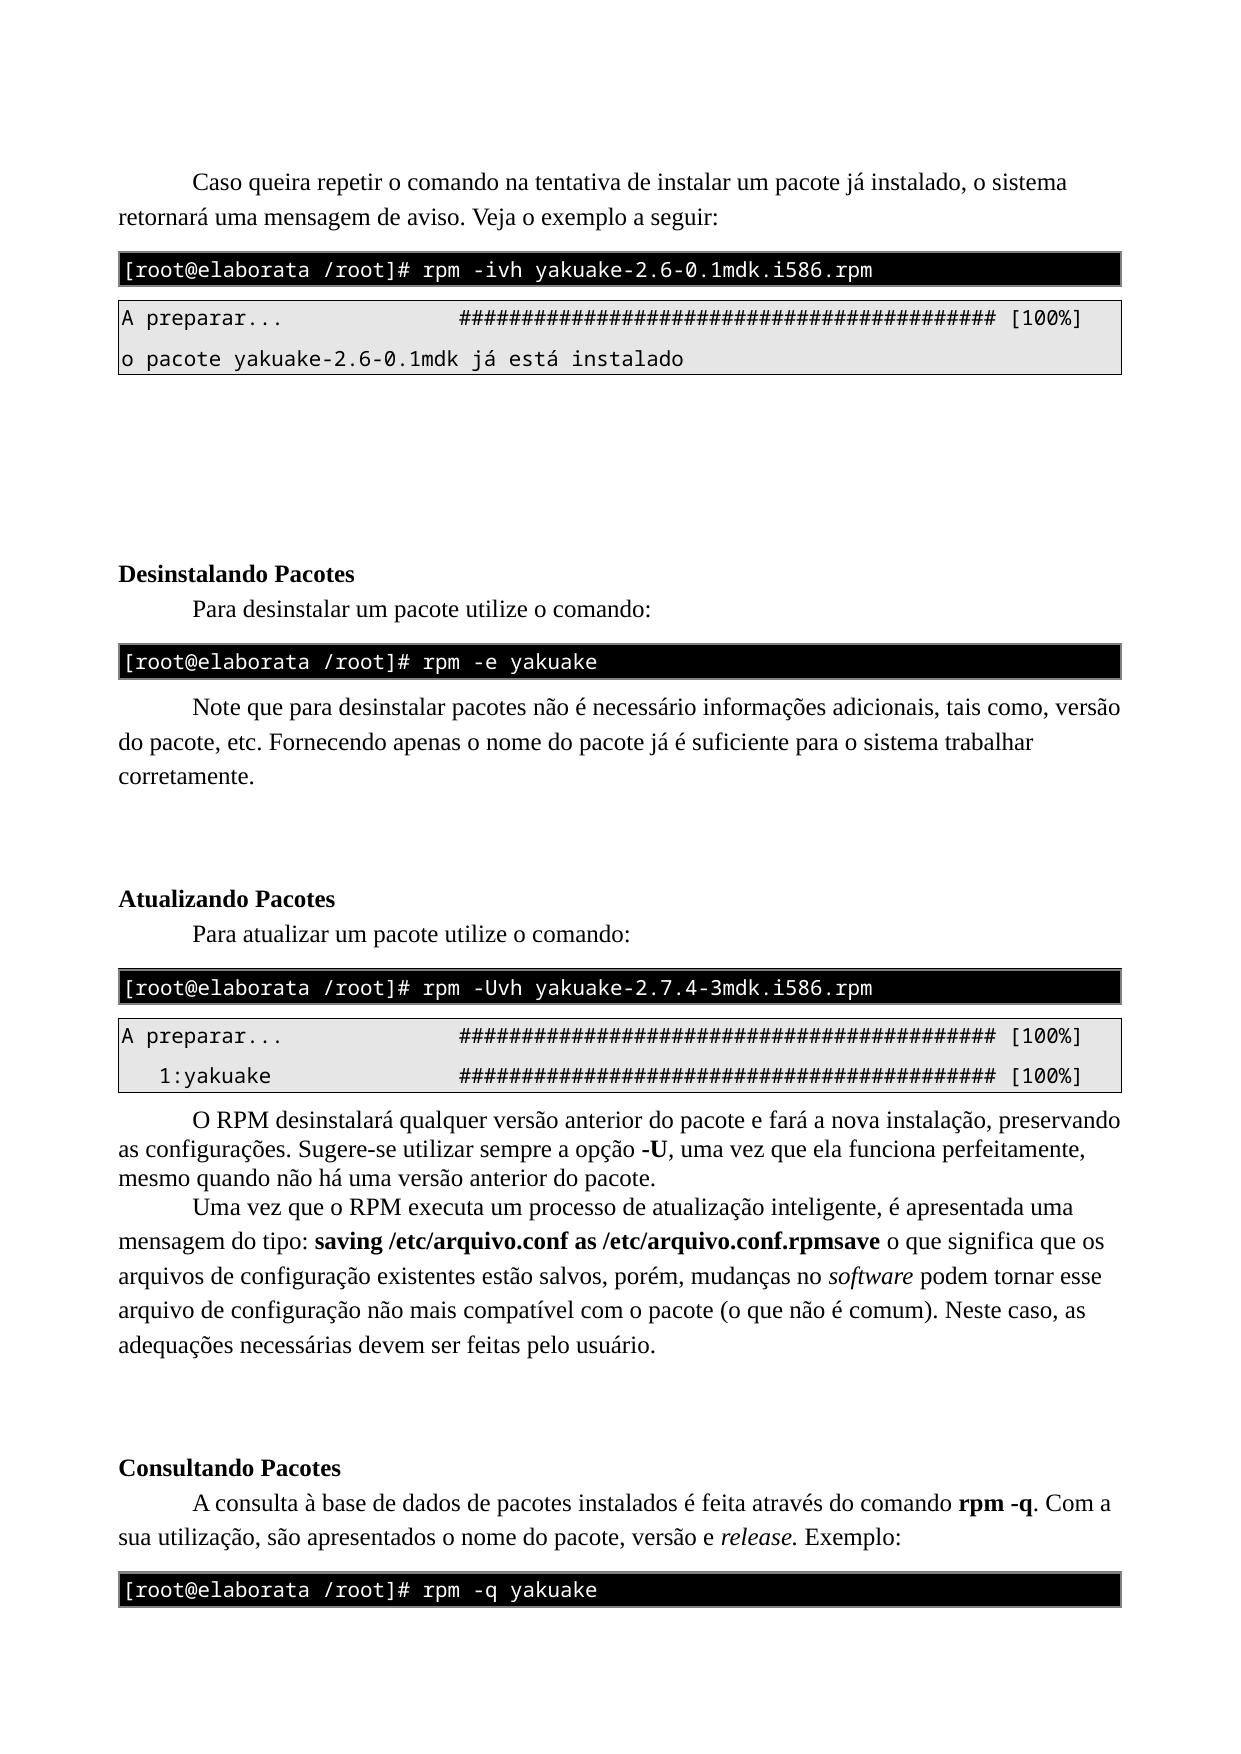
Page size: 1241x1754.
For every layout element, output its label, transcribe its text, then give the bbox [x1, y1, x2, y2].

text Para desinstalar um pacote utilize o comando: [118, 594, 1122, 623]
text [root@elaborata /root]# rpm -e yakuake [120, 645, 1120, 678]
text [root@elaborata /root]# rpm -ivh yakuake-2.6-0.1mdk.i586.rpm [120, 253, 1120, 285]
text [root@elaborata /root]# rpm -q yakuake [120, 1574, 1120, 1606]
subtitle Atualizando Pacotes [118, 884, 1122, 913]
text A preparar... ########################################### [100%] [119, 301, 1121, 331]
text O RPM desinstalará qualquer versão anterior do pacote e fará a nova instalação, preservando as configurações. Sugere-se utilizar sempre a opção -U, uma vez que ela funciona perfeitamente, mesmo quando não há uma versão anterior do pacote. [118, 1106, 1122, 1192]
text Caso queira repetir o comando na tentativa de instalar um pacote já instalado, o sistema retornará uma mensagem de aviso. Veja o exemplo a seguir: [118, 167, 1122, 230]
text Note que para desinstalar pacotes não é necessário informações adicionais, tais como, versão do pacote, etc. Fornecendo apenas o nome do pacote já é suficiente para o sistema trabalhar corretamente. [118, 692, 1122, 790]
text A consulta à base de dados de pacotes instalados é feita através do comando rpm -q. Com a sua utilização, são apresentados o nome do pacote, versão e release. Exemplo: [118, 1488, 1122, 1551]
subtitle Consultando Pacotes [118, 1453, 1122, 1482]
text [root@elaborata /root]# rpm -Uvh yakuake-2.7.4-3mdk.i586.rpm [120, 971, 1120, 1003]
text 1:yakuake ########################################### [100%] [119, 1058, 1121, 1092]
text Para atualizar um pacote utilize o comando: [118, 919, 1122, 948]
text Uma vez que o RPM executa um processo de atualização inteligente, é apresentada uma mensagem do tipo: saving /etc/arquivo.conf as /etc/arquivo.conf.rpmsave o que significa que os arquivos de configuração existentes estão salvos, porém, mudanças no software podem tornar esse arquivo de configuração não mais compatível com o pacote (o que não é comum). Neste caso, as adequações necessárias devem ser feitas pelo usuário. [118, 1192, 1122, 1358]
text o pacote yakuake-2.6-0.1mdk já está instalado [119, 341, 1121, 374]
text A preparar... ########################################### [100%] [119, 1019, 1121, 1049]
subtitle Desinstalando Pacotes [118, 559, 1122, 588]
